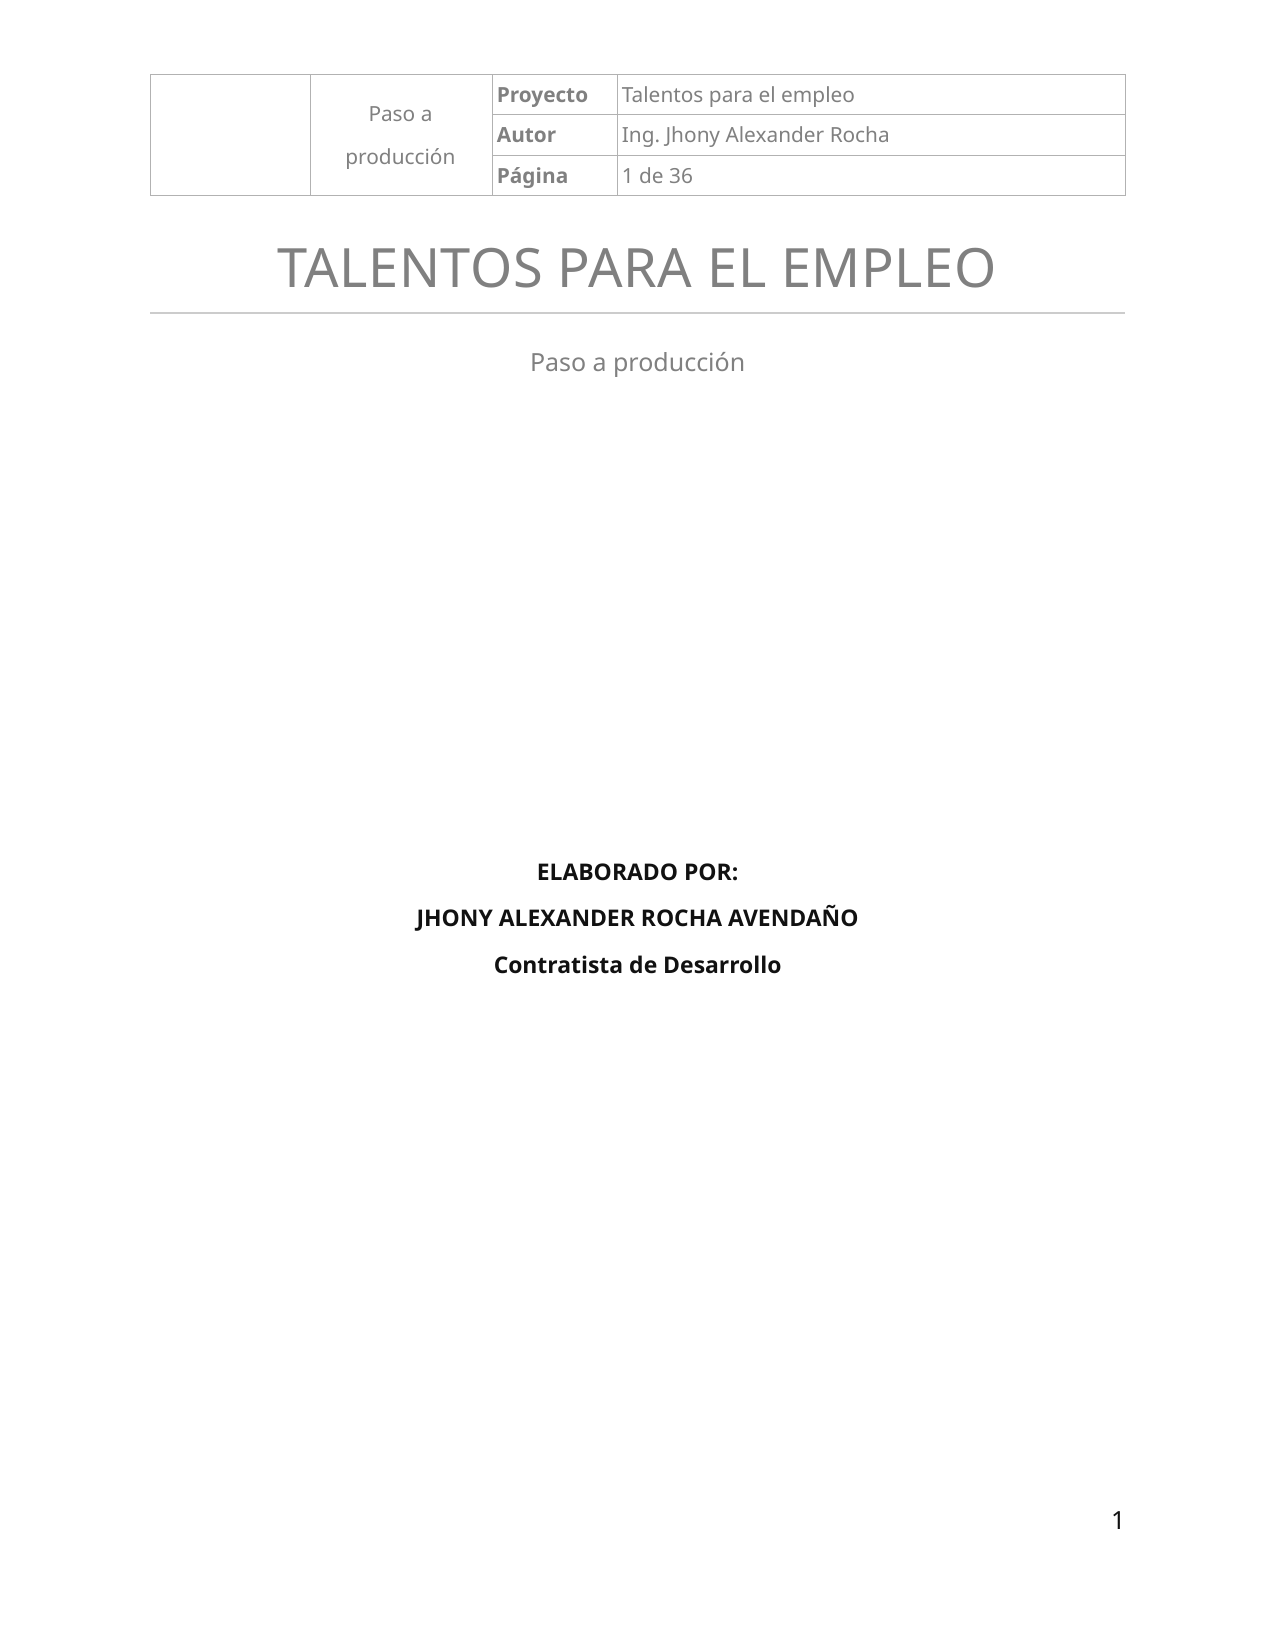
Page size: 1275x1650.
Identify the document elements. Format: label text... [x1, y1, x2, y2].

text JHONY ALEXANDER ROCHA AVENDAÑO [150, 902, 1125, 934]
title TALENTOS PARA EL EMPLEO [150, 230, 1125, 312]
text Paso a producción [150, 345, 1125, 379]
text Contratista de Desarrollo [150, 949, 1125, 981]
text ELABORADO POR: [150, 856, 1125, 887]
